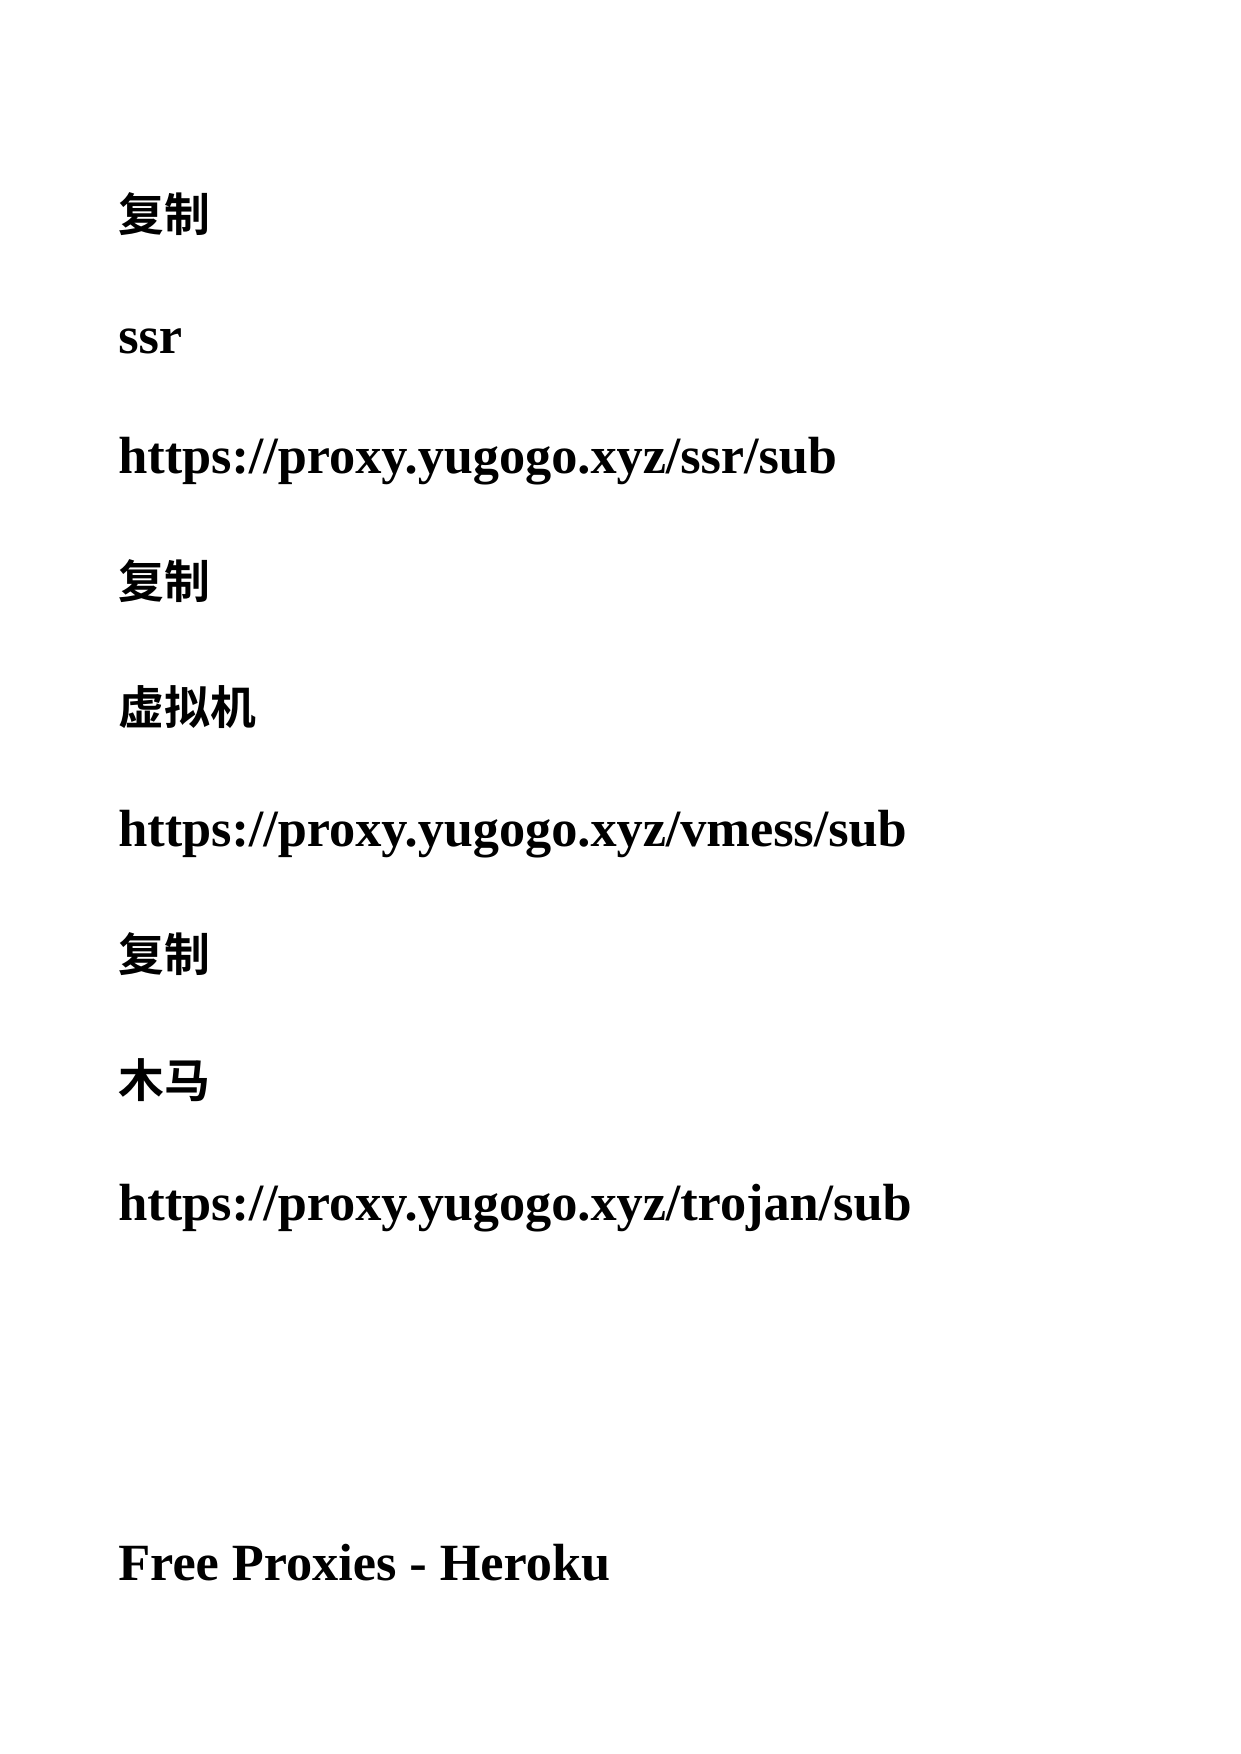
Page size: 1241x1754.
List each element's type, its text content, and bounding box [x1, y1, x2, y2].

text 复制 [118, 545, 1122, 611]
text 木马 [118, 1045, 1122, 1111]
text ssr [118, 305, 1122, 365]
text https://proxy.yugogo.xyz/vmess/sub [118, 798, 1122, 858]
text 复制 [118, 918, 1122, 984]
text 复制 [118, 178, 1122, 244]
text https://proxy.yugogo.xyz/trojan/sub [118, 1171, 1122, 1231]
text Free Proxies - Heroku [118, 1532, 1122, 1592]
text 虚拟机 [118, 672, 1122, 738]
text https://proxy.yugogo.xyz/ssr/sub [118, 425, 1122, 485]
